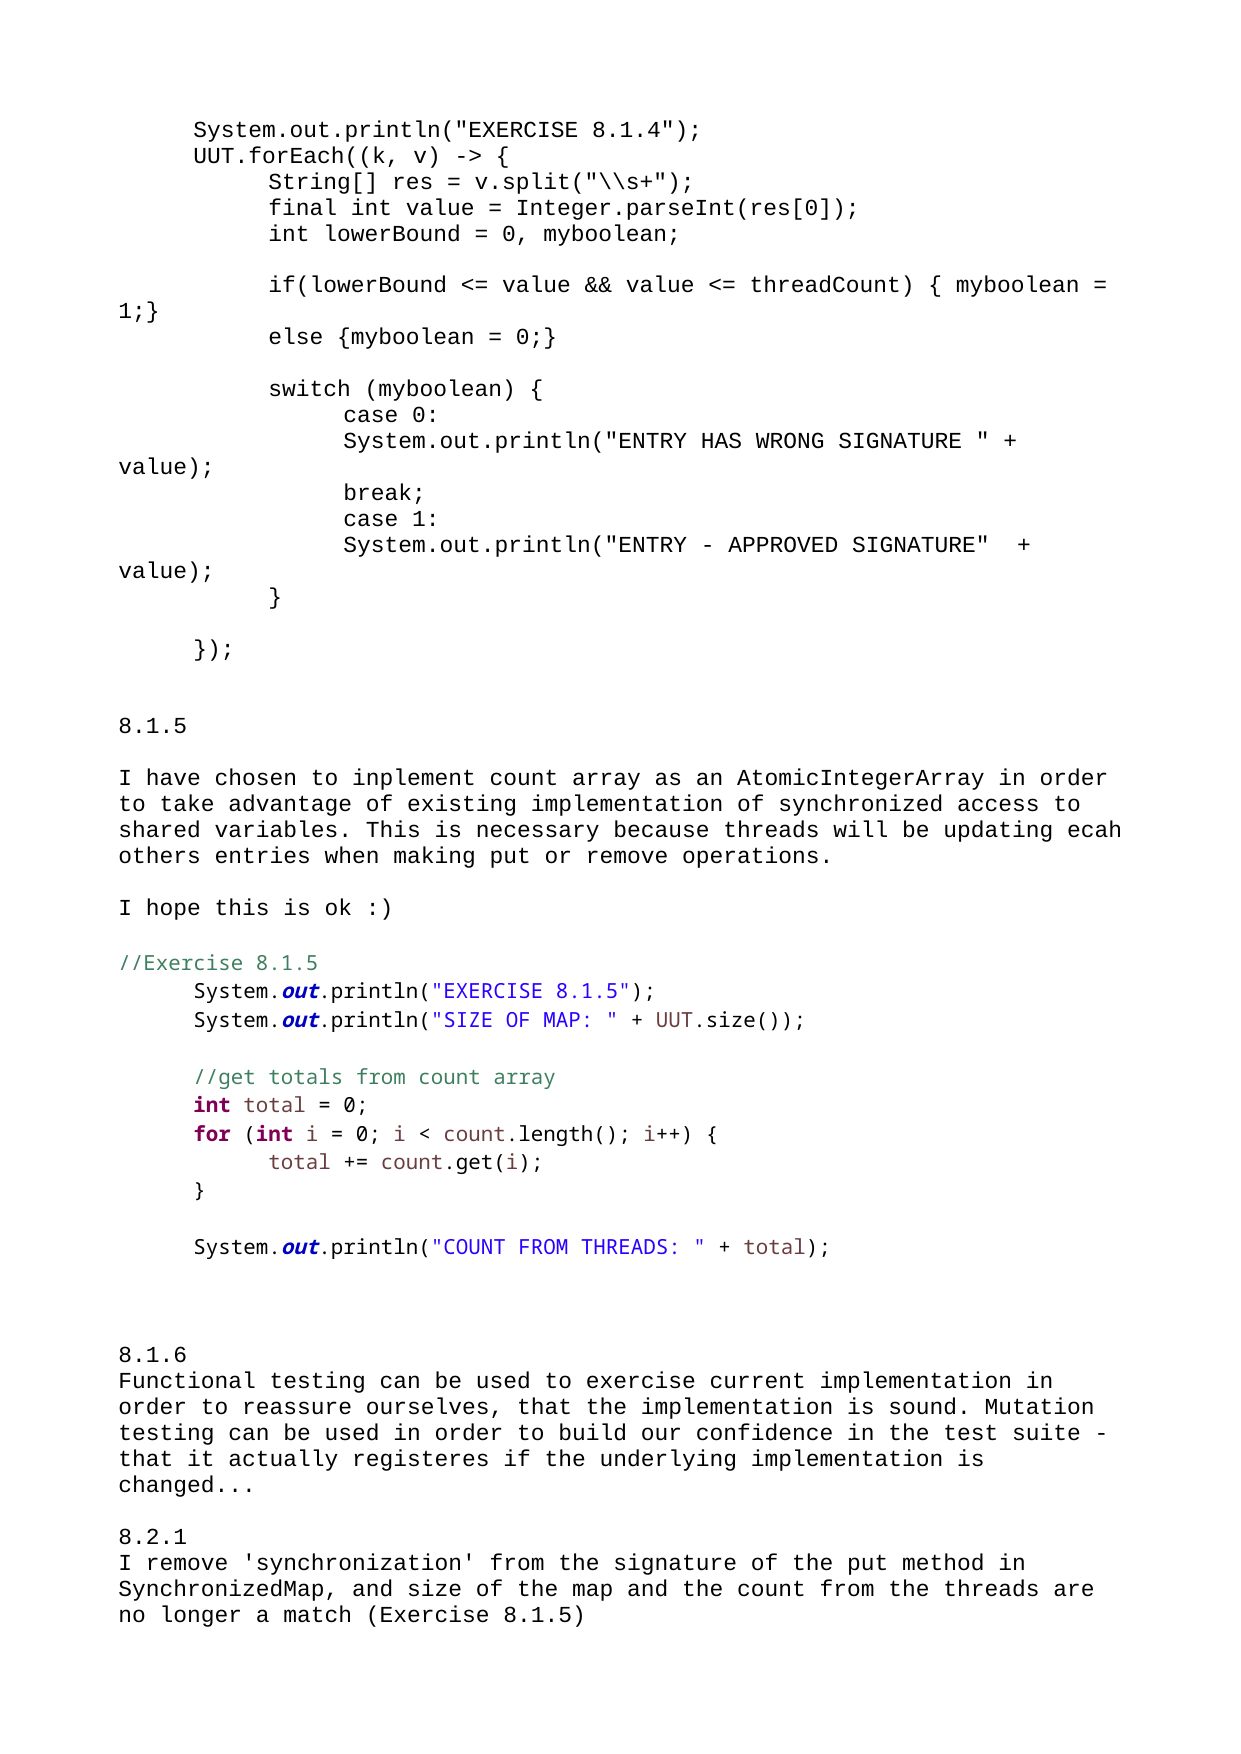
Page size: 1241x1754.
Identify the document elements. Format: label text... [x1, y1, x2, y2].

text I remove 'synchronization' from the signature of the put method in SynchronizedMap, and size of the map and the count from the threads are no longer a match (Exercise 8.1.5) [118, 1551, 1122, 1629]
text if(lowerBound <= value && value <= threadCount) { myboolean = 1;} [118, 274, 1122, 326]
text } [118, 585, 1122, 611]
text System.out.println("ENTRY HAS WRONG SIGNATURE " + value); [118, 429, 1122, 481]
text else {myboolean = 0;} [118, 326, 1122, 352]
text } [118, 1176, 1122, 1204]
text 8.1.6 [118, 1344, 1122, 1370]
text System.out.println("EXERCISE 8.1.5"); [118, 977, 1122, 1005]
text String[] res = v.split("\\s+"); [118, 170, 1122, 196]
text int total = 0; [118, 1090, 1122, 1119]
text //Exercise 8.1.5 [118, 948, 1122, 977]
text for (int i = 0; i < count.length(); i++) { [118, 1119, 1122, 1147]
text int lowerBound = 0, myboolean; [118, 222, 1122, 248]
text System.out.println("ENTRY - APPROVED SIGNATURE" + value); [118, 533, 1122, 585]
text final int value = Integer.parseInt(res[0]); [118, 196, 1122, 222]
text switch (myboolean) { [118, 377, 1122, 403]
text System.out.println("COUNT FROM THREADS: " + total); [118, 1232, 1122, 1261]
text case 1: [118, 507, 1122, 533]
text System.out.println("EXERCISE 8.1.4"); [118, 118, 1122, 144]
text }); [118, 637, 1122, 663]
text UUT.forEach((k, v) -> { [118, 144, 1122, 170]
text break; [118, 481, 1122, 507]
text 8.2.1 [118, 1525, 1122, 1551]
text Functional testing can be used to exercise current implementation in order to reassure ourselves, that the implementation is sound. Mutation testing can be used in order to build our confidence in the test suite - that it actually registeres if the underlying implementation is changed... [118, 1370, 1122, 1499]
text case 0: [118, 403, 1122, 429]
text 8.1.5 [118, 715, 1122, 741]
text I have chosen to inplement count array as an AtomicIntegerArray in order to take advantage of existing implementation of synchronized access to shared variables. This is necessary because threads will be updating ecah others entries when making put or remove operations. [118, 767, 1122, 870]
text //get totals from count array [118, 1062, 1122, 1090]
text total += count.get(i); [118, 1147, 1122, 1176]
text System.out.println("SIZE OF MAP: " + UUT.size()); [118, 1005, 1122, 1033]
text I hope this is ok :) [118, 896, 1122, 922]
